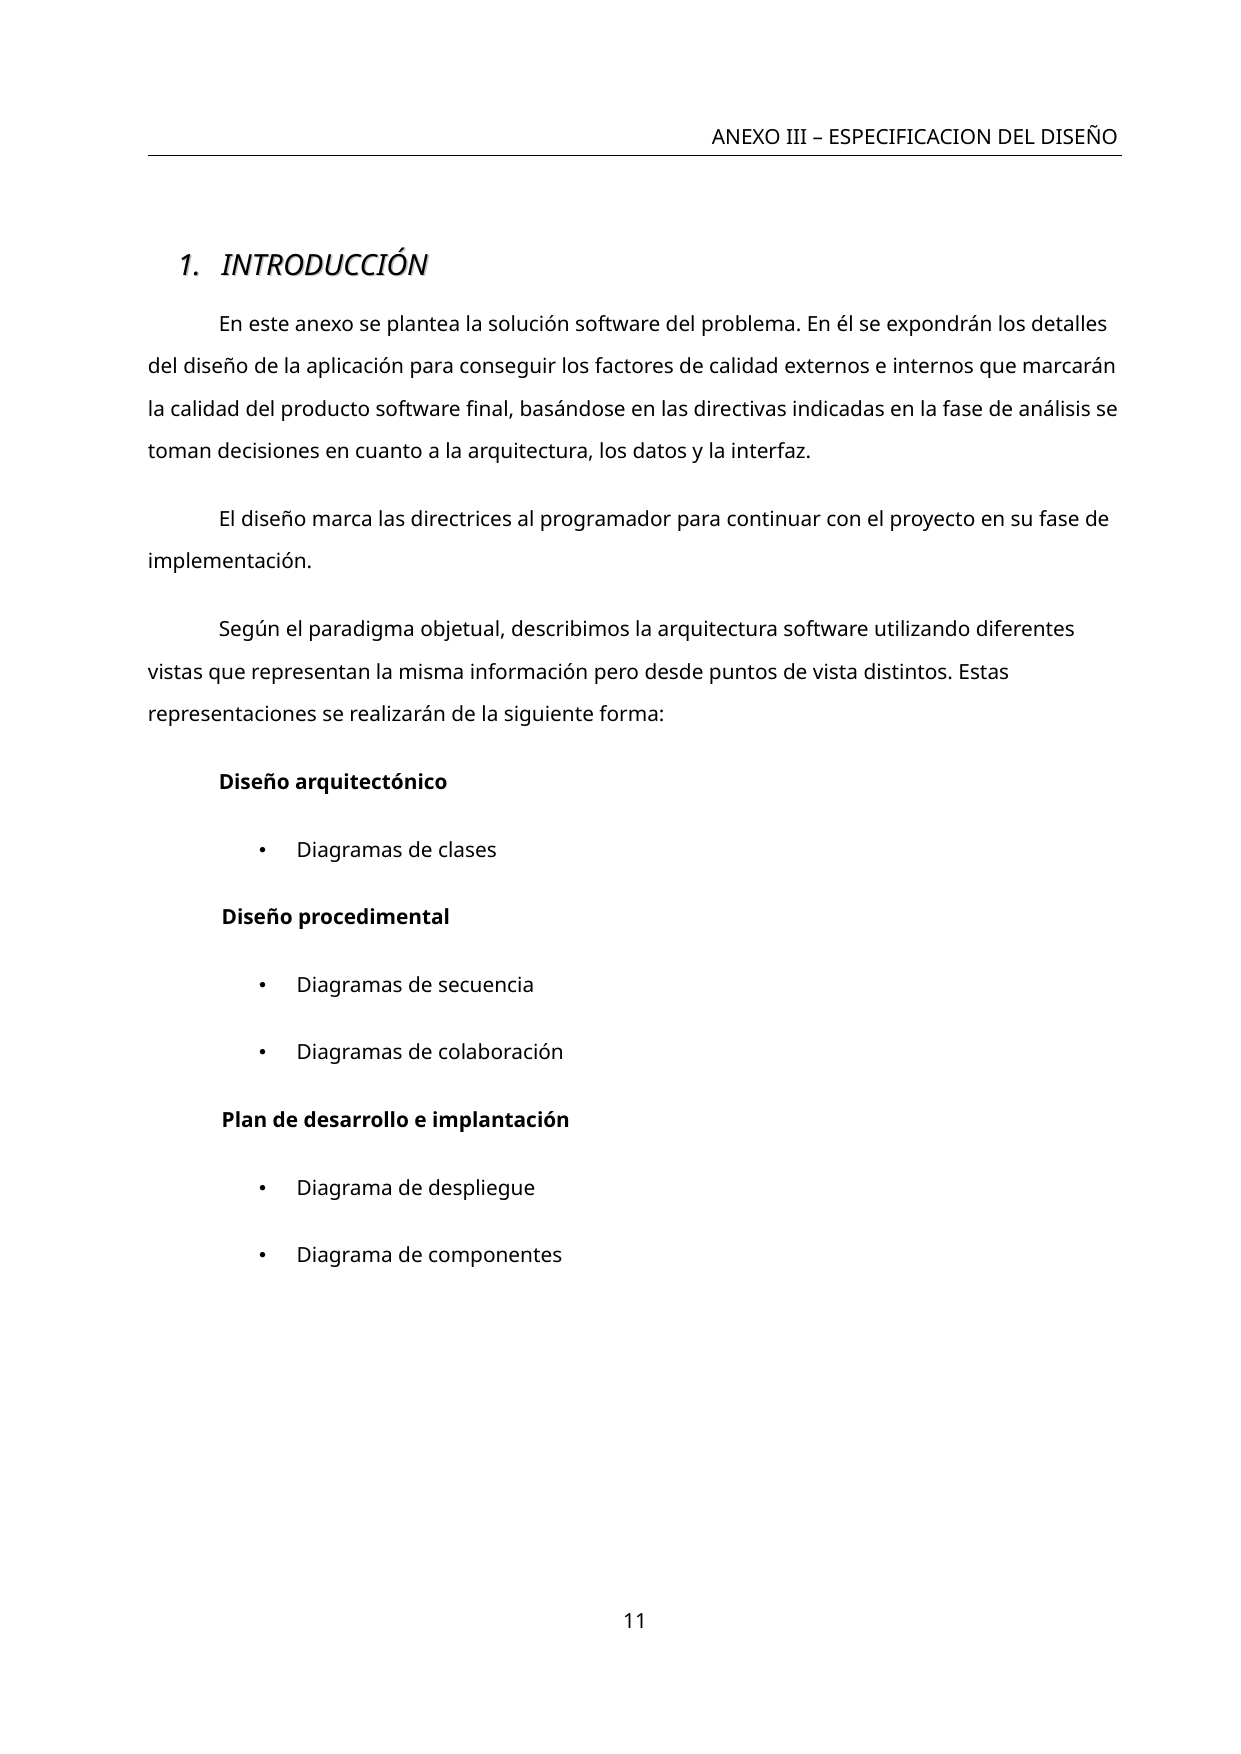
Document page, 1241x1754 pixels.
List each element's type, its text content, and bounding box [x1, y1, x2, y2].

subtitle INTRODUCCIÓN [177, 244, 1122, 284]
list Diagramas de secuencia [259, 970, 1122, 998]
list Diagrama de componentes [259, 1240, 1122, 1269]
list Diagramas de clases [259, 835, 1122, 863]
text En este anexo se plantea la solución software del problema. En él se expondrán los detalles del diseño de la aplicación para conseguir los factores de calidad externos e internos que marcarán la calidad del producto software final, basándose en las directivas indicadas en la fase de análisis se toman decisiones en cuanto a la arquitectura, los datos y la interfaz. [148, 309, 1122, 465]
text Diseño arquitectónico [148, 767, 1122, 796]
text El diseño marca las directrices al programador para continuar con el proyecto en su fase de implementación. [148, 504, 1122, 575]
list Diagrama de despliegue [259, 1173, 1122, 1201]
text Plan de desarrollo e implantación [148, 1105, 1122, 1133]
list Diagramas de colaboración [259, 1037, 1122, 1066]
text Diseño procedimental [148, 902, 1122, 931]
text Según el paradigma objetual, describimos la arquitectura software utilizando diferentes vistas que representan la misma información pero desde puntos de vista distintos. Estas representaciones se realizarán de la siguiente forma: [148, 614, 1122, 728]
